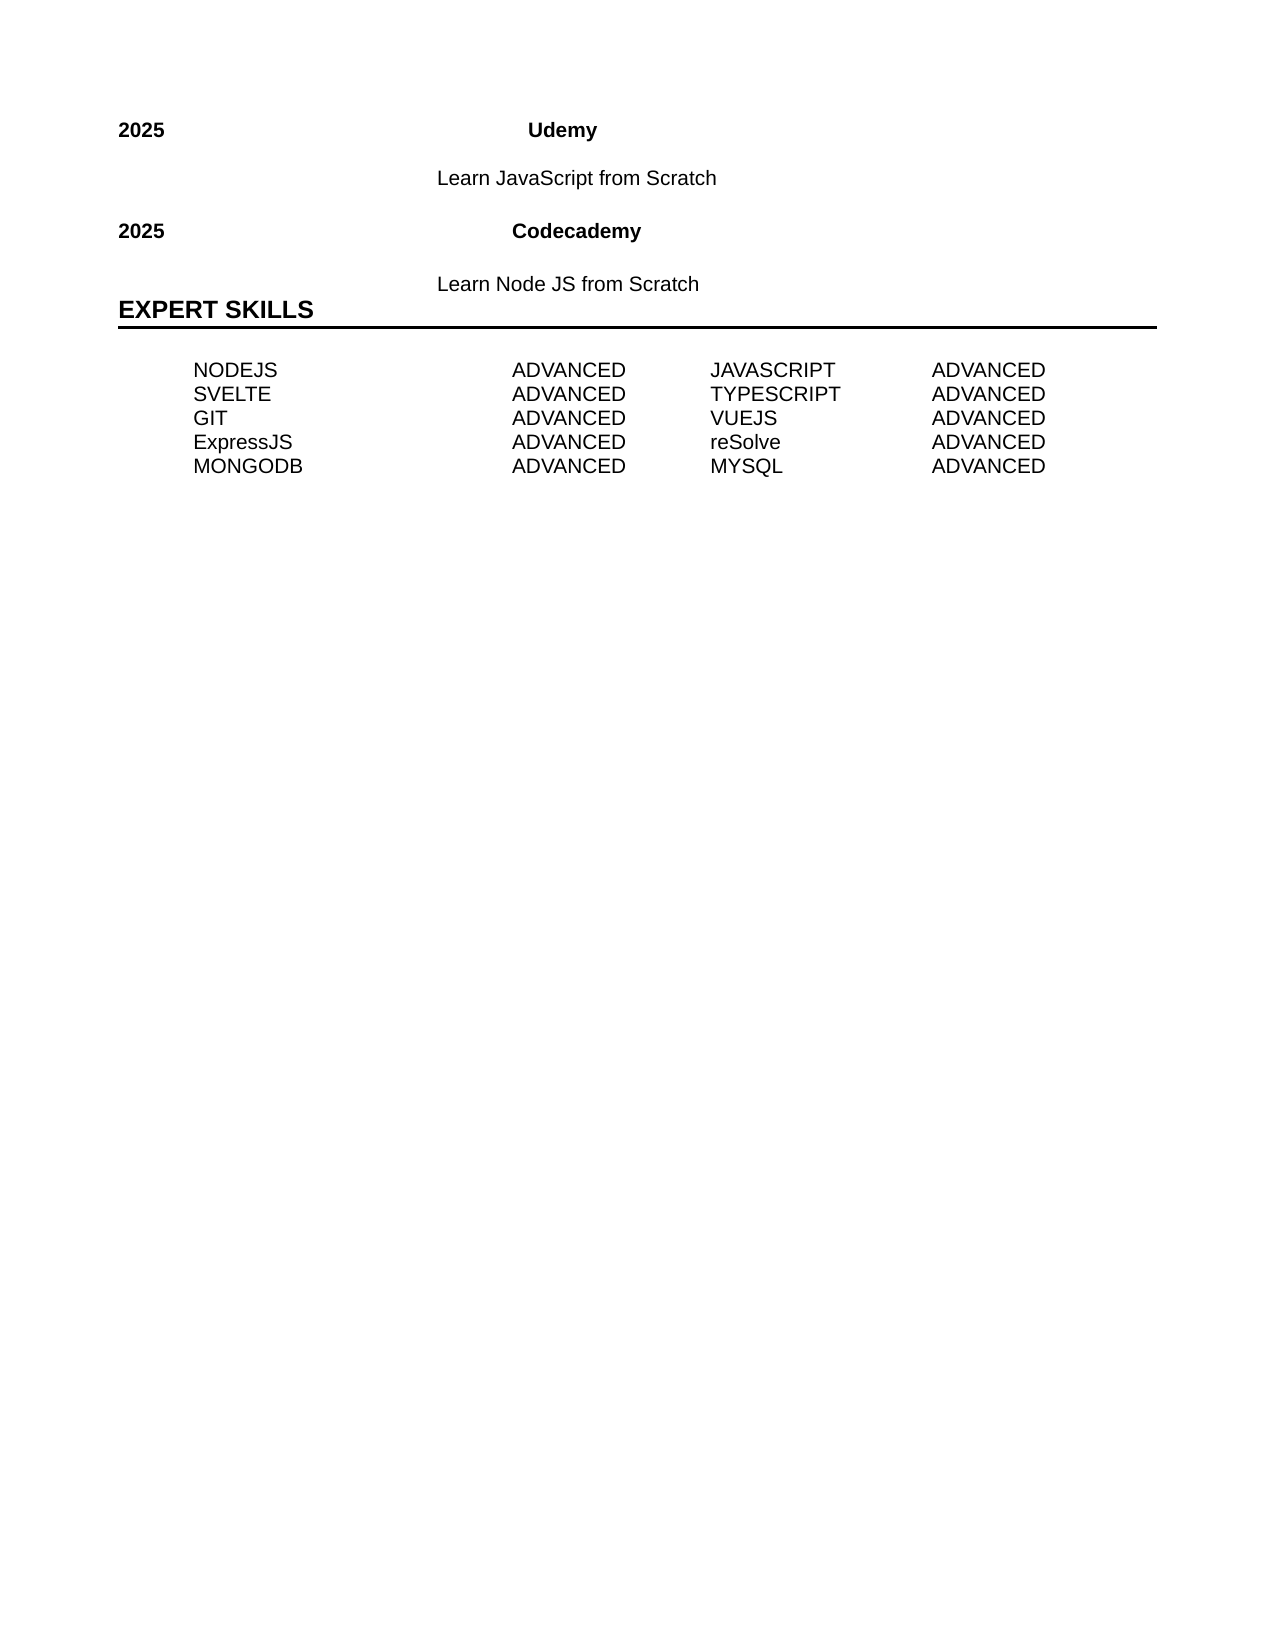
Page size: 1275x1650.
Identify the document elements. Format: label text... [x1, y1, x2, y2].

list NODEJS ADVANCED JAVASCRIPT ADVANCED [193, 358, 1157, 382]
text Learn Node JS from Scratch [118, 271, 1157, 295]
text Learn JavaScript from Scratch [118, 166, 1157, 190]
text 2025 Udemy [118, 118, 1157, 142]
text 2025 Codecademy [118, 219, 1157, 243]
text EXPERT SKILLS [118, 295, 1157, 326]
list SVELTE ADVANCED TYPESCRIPT ADVANCED [193, 382, 1157, 406]
list GIT ADVANCED VUEJS ADVANCED ExpressJS ADVANCED reSolve ADVANCED MONGODB ADVANCED MYSQL ADVANCED [193, 406, 1157, 478]
